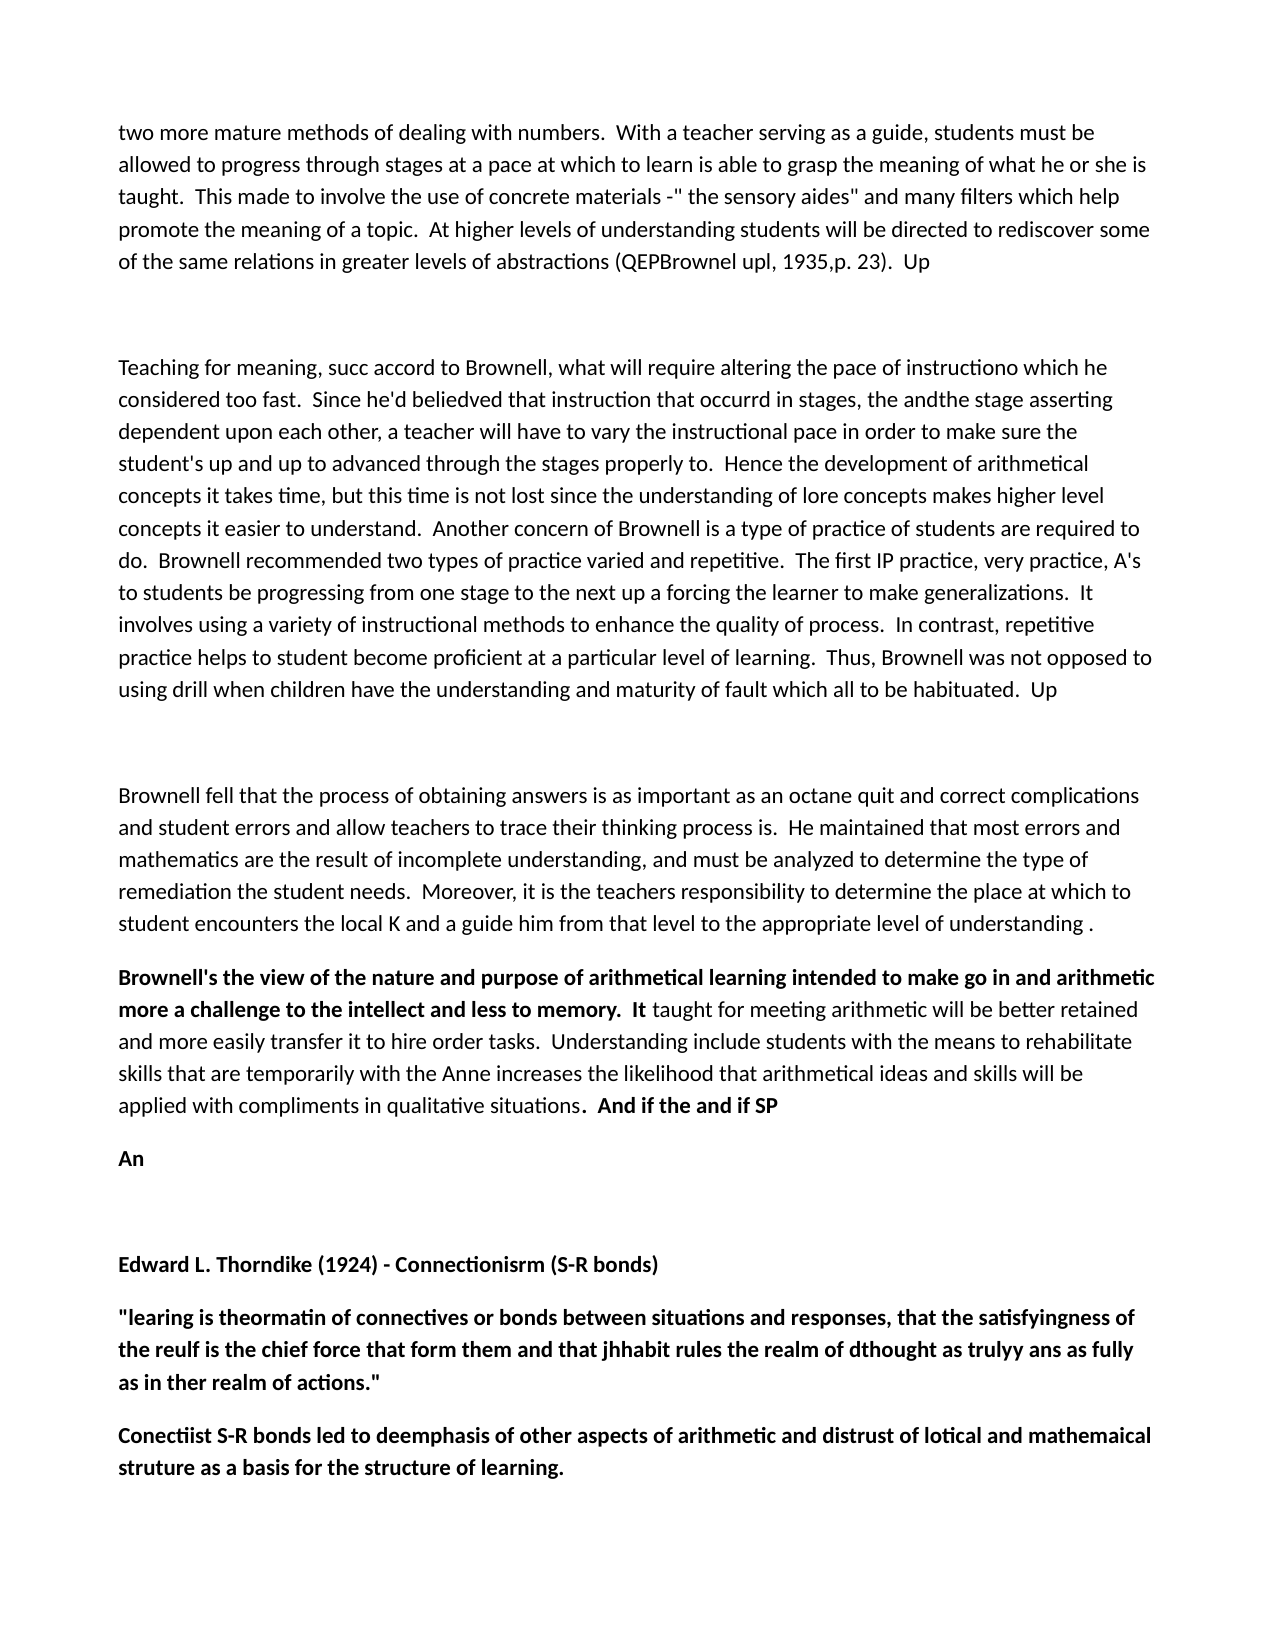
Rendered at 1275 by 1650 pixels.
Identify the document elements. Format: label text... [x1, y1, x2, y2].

text two more mature methods of dealing with numbers. With a teacher serving as a guide, students must be allowed to progress through stages at a pace at which to learn is able to grasp the meaning of what he or she is taught. This made to involve the use of concrete materials -" the sensory aides" and many filters which help promote the meaning of a topic. At higher levels of understanding students will be directed to rediscover some of the same relations in greater levels of abstractions (QEPBrownel upl, 1935,p. 23). Up [118, 118, 1157, 275]
text "learing is theormatin of connectives or bonds between situations and responses, that the satisfyingness of the reulf is the chief force that form them and that jhhabit rules the realm of dthought as trulyy ans as fully as in ther realm of actions." [118, 1303, 1157, 1396]
text Teaching for meaning, succ accord to Brownell, what will require altering the pace of instructiono which he considered too fast. Since he'd beliedved that instruction that occurrd in stages, the andthe stage asserting dependent upon each other, a teacher will have to vary the instructional pace in order to make sure the student's up and up to advanced through the stages properly to. Hence the development of arithmetical concepts it takes time, but this time is not lost since the understanding of lore concepts makes higher level concepts it easier to understand. Another concern of Brownell is a type of practice of students are required to do. Brownell recommended two types of practice varied and repetitive. The first IP practice, very practice, A's to students be progressing from one stage to the next up a forcing the learner to make generalizations. It involves using a variety of instructional methods to enhance the quality of process. In contrast, repetitive practice helps to student become proficient at a particular level of learning. Thus, Brownell was not opposed to using drill when children have the understanding and maturity of fault which all to be habituated. Up [118, 353, 1157, 703]
text An [118, 1144, 1157, 1172]
text Brownell fell that the process of obtaining answers is as important as an octane quit and correct complications and student errors and allow teachers to trace their thinking process is. He maintained that most errors and mathematics are the result of incomplete understanding, and must be analyzed to determine the type of remediation the student needs. Moreover, it is the teachers responsibility to determine the place at which to student encounters the local K and a guide him from that level to the appropriate level of understanding . [118, 781, 1157, 938]
text Conectiist S-R bonds led to deemphasis of other aspects of arithmetic and distrust of lotical and mathemaical struture as a basis for the structure of learning. [118, 1421, 1157, 1481]
text Edward L. Thorndike (1924) - Connectionisrm (S-R bonds) [118, 1250, 1157, 1278]
text Brownell's the view of the nature and purpose of arithmetical learning intended to make go in and arithmetic more a challenge to the intellect and less to memory. It taught for meeting arithmetic will be better retained and more easily transfer it to hire order tasks. Understanding include students with the means to rehabilitate skills that are temporarily with the Anne increases the likelihood that arithmetical ideas and skills will be applied with compliments in qualitative situations. And if the and if SP [118, 963, 1157, 1119]
